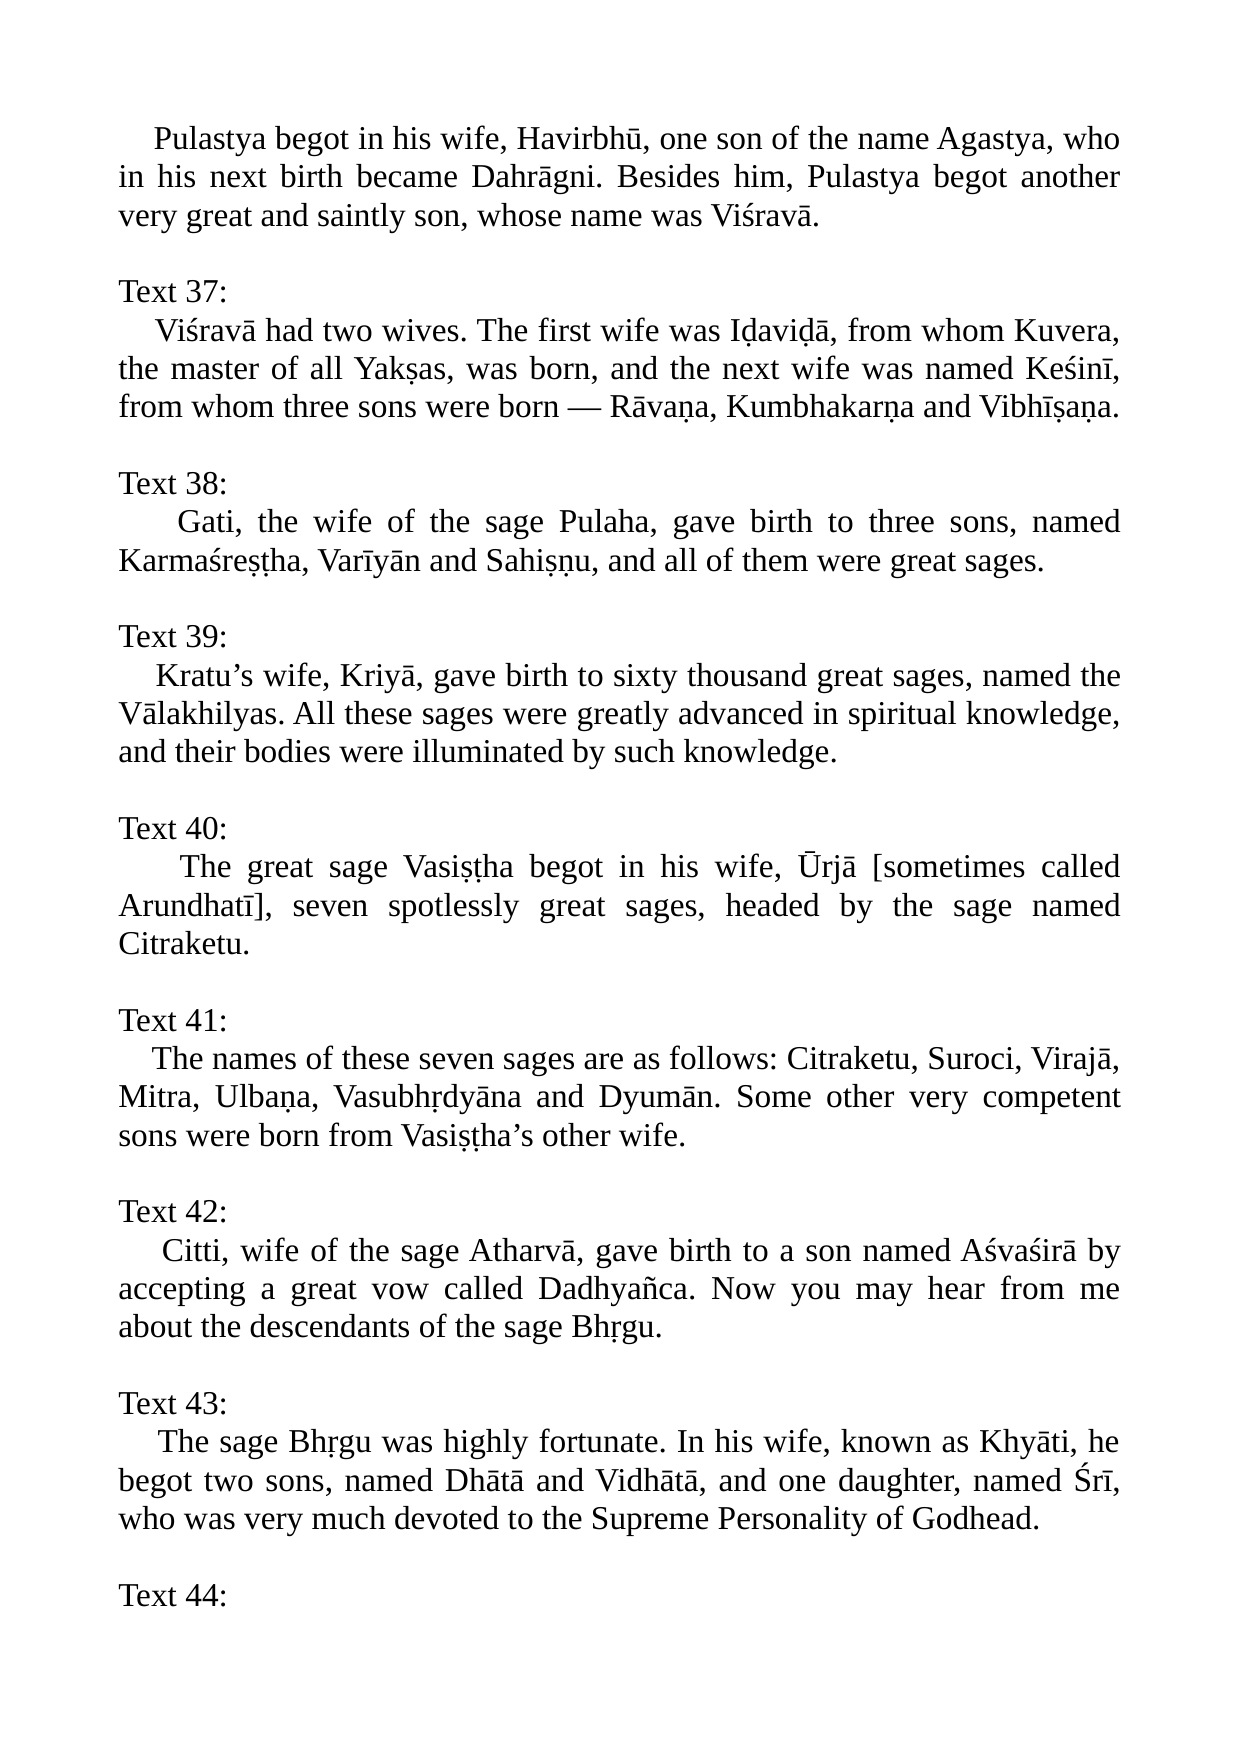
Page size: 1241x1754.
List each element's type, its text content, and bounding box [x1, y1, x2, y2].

text The sage Bhṛgu was highly fortunate. In his wife, known as Khyāti, he begot two sons, named Dhātā and Vidhātā, and one daughter, named Śrī, who was very much devoted to the Supreme Personality of Godhead. [118, 1421, 1122, 1536]
text Gati, the wife of the sage Pulaha, gave birth to three sons, named Karmaśreṣṭha, Varīyān and Sahiṣṇu, and all of them were great sages. [118, 501, 1122, 578]
text Text 37: [118, 271, 1122, 310]
text Text 44: [118, 1575, 1122, 1613]
text Pulastya begot in his wife, Havirbhū, one son of the name Agastya, who in his next birth became Dahrāgni. Besides him, Pulastya begot another very great and saintly son, whose name was Viśravā. [118, 118, 1122, 233]
text Viśravā had two wives. The first wife was Iḍaviḍā, from whom Kuvera, the master of all Yakṣas, was born, and the next wife was named Keśinī, from whom three sons were born — Rāvaṇa, Kumbhakarṇa and Vibhīṣaṇa. [118, 310, 1122, 425]
text Text 43: [118, 1383, 1122, 1421]
text The names of these seven sages are as follows: Citraketu, Suroci, Virajā, Mitra, Ulbaṇa, Vasubhṛdyāna and Dyumān. Some other very competent sons were born from Vasiṣṭha’s other wife. [118, 1038, 1122, 1153]
text The great sage Vasiṣṭha begot in his wife, Ūrjā [sometimes called Arundhatī], seven spotlessly great sages, headed by the sage named Citraketu. [118, 846, 1122, 961]
text Text 39: [118, 616, 1122, 655]
text Text 40: [118, 808, 1122, 846]
text Text 38: [118, 463, 1122, 501]
text Text 42: [118, 1191, 1122, 1230]
text Text 41: [118, 1000, 1122, 1038]
text Citti, wife of the sage Atharvā, gave birth to a son named Aśvaśirā by accepting a great vow called Dadhyañca. Now you may hear from me about the descendants of the sage Bhṛgu. [118, 1230, 1122, 1345]
text Kratu’s wife, Kriyā, gave birth to sixty thousand great sages, named the Vālakhilyas. All these sages were greatly advanced in spiritual knowledge, and their bodies were illuminated by such knowledge. [118, 655, 1122, 770]
